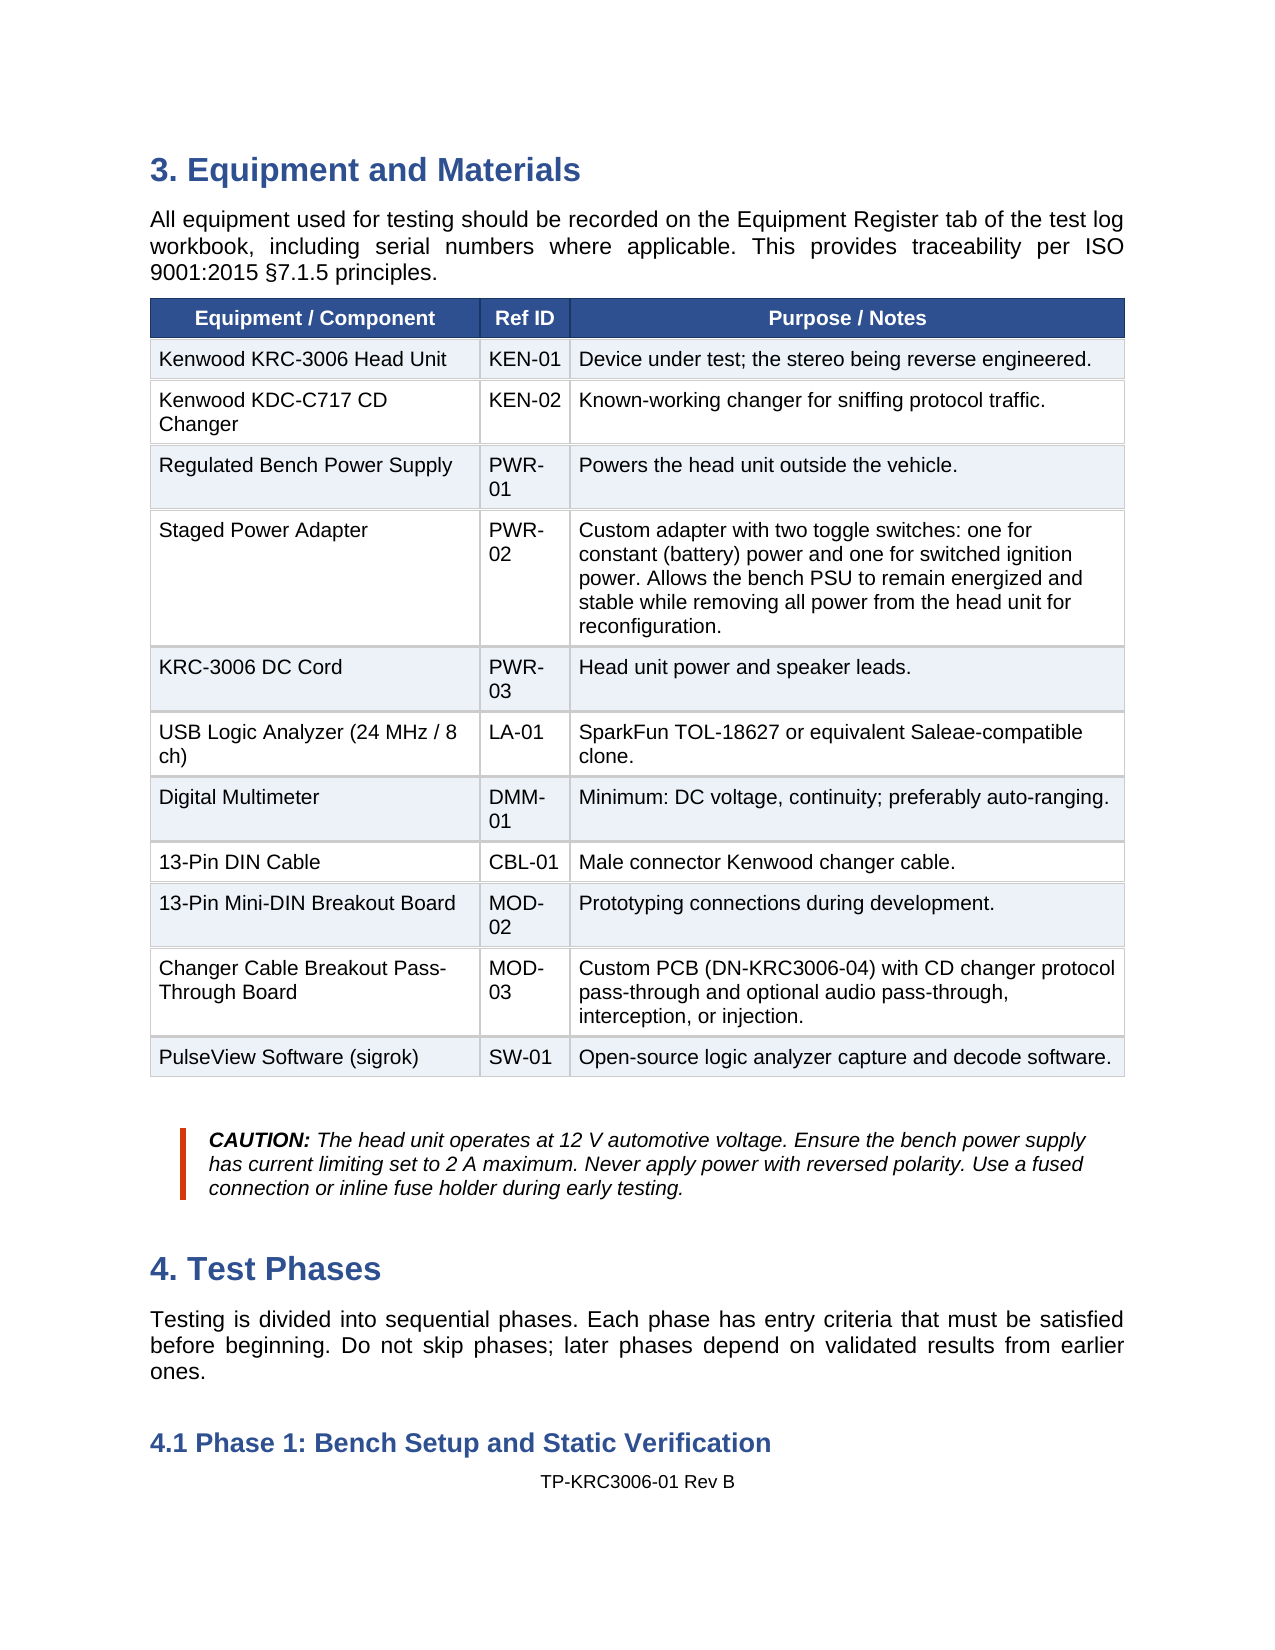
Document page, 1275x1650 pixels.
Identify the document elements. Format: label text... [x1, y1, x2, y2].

table_cell CBL-01 [481, 843, 569, 881]
table_cell LA-01 [481, 713, 569, 775]
table_cell Open-source logic analyzer capture and decode software. [571, 1038, 1124, 1076]
table_cell Powers the head unit outside the vehicle. [571, 446, 1124, 508]
table_cell SparkFun TOL-18627 or equivalent Saleae-compatible clone. [571, 713, 1124, 775]
table_cell Digital Multimeter [151, 778, 479, 840]
table_cell KEN-02 [481, 381, 569, 443]
subtitle 4. Test Phases [150, 1249, 1125, 1288]
table_cell MOD-02 [481, 884, 569, 946]
table_cell PulseView Software (sigrok) [151, 1038, 479, 1076]
table_cell KEN-01 [481, 340, 569, 378]
table_cell Head unit power and speaker leads. [571, 648, 1124, 710]
table_cell Regulated Bench Power Supply [151, 446, 479, 508]
table_cell 13-Pin Mini-DIN Breakout Board [151, 884, 479, 946]
table_cell KRC-3006 DC Cord [151, 648, 479, 710]
table_header Purpose / Notes [571, 299, 1124, 337]
subtitle 3. Equipment and Materials [150, 150, 1125, 188]
table_cell Changer Cable Breakout Pass-Through Board [151, 949, 479, 1035]
subtitle 4.1 Phase 1: Bench Setup and Static Verification [150, 1427, 1125, 1458]
table_cell Known-working changer for sniffing protocol traffic. [571, 381, 1124, 443]
table_cell Device under test; the stereo being reverse engineered. [571, 340, 1124, 378]
table_cell Kenwood KDC-C717 CD Changer [151, 381, 479, 443]
table_cell 13-Pin DIN Cable [151, 843, 479, 881]
table_cell PWR-01 [481, 446, 569, 508]
table_cell PWR-03 [481, 648, 569, 710]
table_header Ref ID [481, 299, 569, 337]
table_cell SW-01 [481, 1038, 569, 1076]
text Testing is divided into sequential phases. Each phase has entry criteria that must be satisfied before beginning. Do not skip phases; later phases depend on validated results from earlier ones. [150, 1306, 1125, 1385]
text CAUTION: The head unit operates at 12 V automotive voltage. Ensure the bench power supply has current limiting set to 2 A maximum. Never apply power with reversed polarity. Use a fused connection or inline fuse holder during early testing. [186, 1128, 1125, 1200]
text All equipment used for testing should be recorded on the Equipment Register tab of the test log workbook, including serial numbers where applicable. This provides traceability per ISO 9001:2015 §7.1.5 principles. [150, 206, 1125, 286]
table_cell MOD-03 [481, 949, 569, 1035]
table_cell Staged Power Adapter [151, 511, 479, 645]
table_cell USB Logic Analyzer (24 MHz / 8 ch) [151, 713, 479, 775]
table_cell PWR-02 [481, 511, 569, 645]
table_cell Minimum: DC voltage, continuity; preferably auto-ranging. [571, 778, 1124, 840]
table_cell Male connector Kenwood changer cable. [571, 843, 1124, 881]
table_cell Kenwood KRC-3006 Head Unit [151, 340, 479, 378]
table_cell Custom adapter with two toggle switches: one for constant (battery) power and one for switched ignition power. Allows the bench PSU to remain energized and stable while removing all power from the head unit for reconfiguration. [571, 511, 1124, 645]
table_cell DMM-01 [481, 778, 569, 840]
table_cell Custom PCB (DN-KRC3006-04) with CD changer protocol pass-through and optional audio pass-through, interception, or injection. [571, 949, 1124, 1035]
table_cell Prototyping connections during development. [571, 884, 1124, 946]
table_header Equipment / Component [151, 299, 479, 337]
